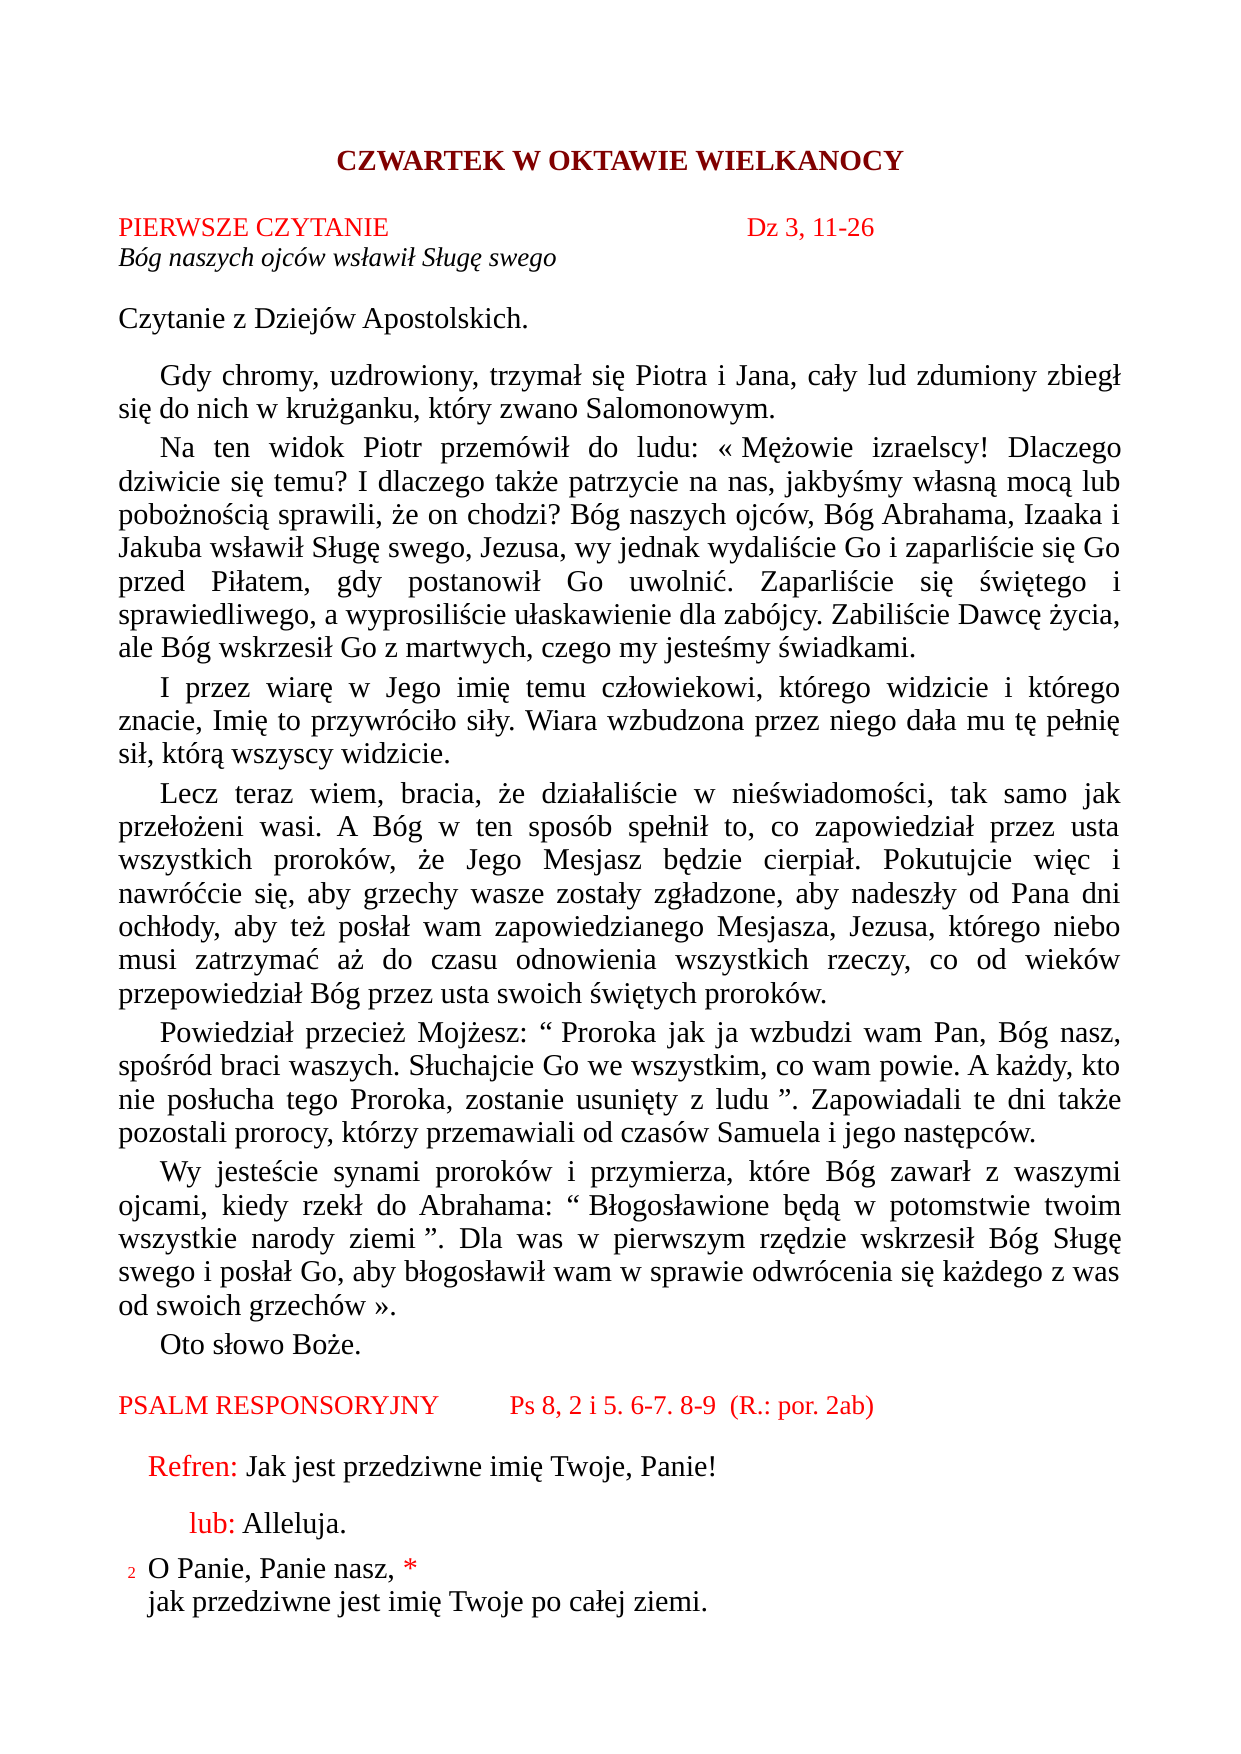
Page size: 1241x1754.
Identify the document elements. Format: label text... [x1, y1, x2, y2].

text Bóg naszych ojców wsławił Sługę swego [118, 242, 1122, 272]
text 2 O Panie, Panie nasz, * [118, 1552, 1122, 1585]
text I przez wiarę w Jego imię temu człowiekowi, którego widzicie i którego znacie, Imię to przywróciło siły. Wiara wzbudzona przez niego dała mu tę pełnię sił, którą wszyscy widzicie. [118, 671, 1122, 771]
text Oto słowo Boże. [118, 1328, 1122, 1361]
text Psalm responsoryjny Ps 8, 2 i 5. 6-7. 8-9 (R.: por. 2ab) [118, 1391, 1122, 1420]
text Refren: Jak jest przedziwne imię Twoje, Panie! [118, 1450, 1122, 1483]
text Czwartek w oktawie Wielkanocy [118, 143, 1122, 177]
text Wy jesteście synami proroków i przymierza, które Bóg zawarł z waszymi ojcami, kiedy rzekł do Abrahama: “ Błogosławione będą w potomstwie twoim wszystkie narody ziemi ”. Dla was w pierwszym rzędzie wskrzesił Bóg Sługę swego i posłał Go, aby błogosławił wam w sprawie odwrócenia się każdego z was od swoich grzechów ». [118, 1155, 1122, 1322]
text Na ten widok Piotr przemówił do ludu: « Mężowie izraelscy! Dlaczego dziwicie się temu? I dlaczego także patrzycie na nas, jakbyśmy własną mocą lub pobożnością sprawili, że on chodzi? Bóg naszych ojców, Bóg Abrahama, Izaaka i Jakuba wsławił Sługę swego, Jezusa, wy jednak wydaliście Go i zaparliście się Go przed Piłatem, gdy postanowił Go uwolnić. Zaparliście się świętego i sprawiedliwego, a wyprosiliście ułaskawienie dla zabójcy. Zabiliście Dawcę życia, ale Bóg wskrzesił Go z martwych, czego my jesteśmy świadkami. [118, 431, 1122, 664]
text Powiedział przecież Mojżesz: “ Proroka jak ja wzbudzi wam Pan, Bóg nasz, spośród braci waszych. Słuchajcie Go we wszystkim, co wam powie. A każdy, kto nie posłucha tego Proroka, zostanie usunięty z ludu ”. Zapowiadali te dni także pozostali prorocy, którzy przemawiali od czasów Samuela i jego następców. [118, 1016, 1122, 1149]
text Pierwsze czytanie Dz 3, 11-26 [118, 212, 1122, 242]
text lub: Alleluja. [118, 1507, 1122, 1540]
text Czytanie z Dziejów Apostolskich. [118, 302, 1122, 335]
text jak przedziwne jest imię Twoje po całej ziemi. [118, 1585, 1122, 1618]
text Lecz teraz wiem, bracia, że działaliście w nieświadomości, tak samo jak przełożeni wasi. A Bóg w ten sposób spełnił to, co zapowiedział przez usta wszystkich proroków, że Jego Mesjasz będzie cierpiał. Pokutujcie więc i nawróćcie się, aby grzechy wasze zostały zgładzone, aby nadeszły od Pana dni ochłody, aby też posłał wam zapowiedzianego Mesjasza, Jezusa, którego niebo musi zatrzymać aż do czasu odnowienia wszystkich rzeczy, co od wieków przepowiedział Bóg przez usta swoich świętych proroków. [118, 776, 1122, 1010]
text Gdy chromy, uzdrowiony, trzymał się Piotra i Jana, cały lud zdumiony zbiegł się do nich w krużganku, który zwano Salomonowym. [118, 359, 1122, 425]
